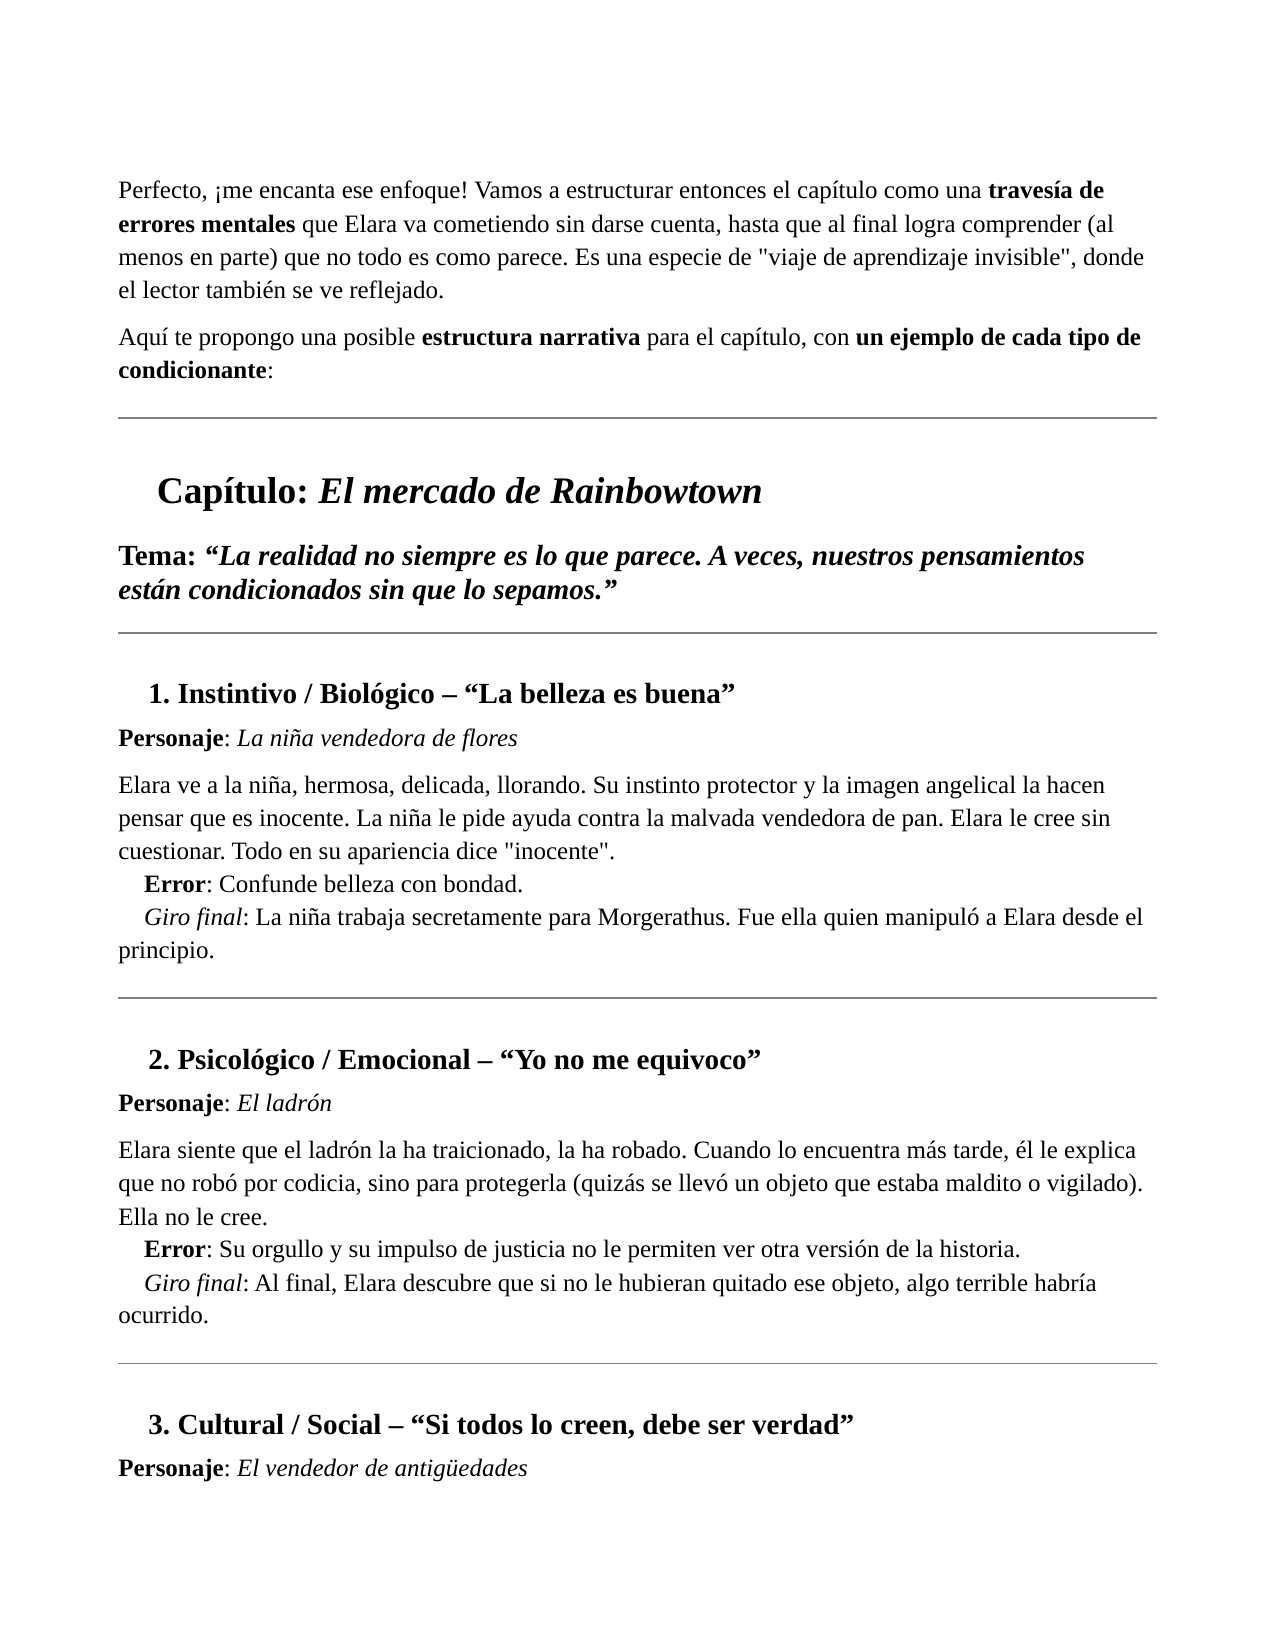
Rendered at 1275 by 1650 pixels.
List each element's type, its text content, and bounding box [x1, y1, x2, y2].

text Aquí te propongo una posible estructura narrativa para el capítulo, con un ejemplo de cada tipo de condicionante: [118, 322, 1157, 384]
text Elara ve a la niña, hermosa, delicada, llorando. Su instinto protector y la imagen angelical la hacen pensar que es inocente. La niña le pide ayuda contra la malvada vendedora de pan. Elara le cree sin cuestionar. Todo en su apariencia dice "inocente". 🌀 Error: Confunde belleza con bondad. 🔮 Giro final: La niña trabaja secretamente para Morgerathus. Fue ella quien manipuló a Elara desde el principio. [118, 770, 1157, 964]
text Perfecto, ¡me encanta ese enfoque! Vamos a estructurar entonces el capítulo como una travesía de errores mentales que Elara va cometiendo sin darse cuenta, hasta que al final logra comprender (al menos en parte) que no todo es como parece. Es una especie de "viaje de aprendizaje invisible", donde el lector también se ve reflejado. [118, 176, 1157, 303]
text Personaje: La niña vendedora de flores [118, 723, 1157, 751]
text Personaje: El ladrón [118, 1088, 1157, 1117]
text Elara siente que el ladrón la ha traicionado, la ha robado. Cuando lo encuentra más tarde, él le explica que no robó por codicia, sino para protegerla (quizás se llevó un objeto que estaba maldito o vigilado). Ella no le cree. 🌀 Error: Su orgullo y su impulso de justicia no le permiten ver otra versión de la historia. 🔮 Giro final: Al final, Elara descubre que si no le hubieran quitado ese objeto, algo terrible habría ocurrido. [118, 1136, 1157, 1329]
subtitle 🔹 3. Cultural / Social – “Si todos lo creen, debe ser verdad” [118, 1407, 1157, 1441]
subtitle Tema: “La realidad no siempre es lo que parece. A veces, nuestros pensamientos están condicionados sin que lo sepamos.” [118, 538, 1157, 605]
subtitle 🔹 1. Instintivo / Biológico – “La belleza es buena” [118, 677, 1157, 710]
subtitle 🔹 2. Psicológico / Emocional – “Yo no me equivoco” [118, 1042, 1157, 1075]
subtitle 🧩 Capítulo: El mercado de Rainbowtown [118, 468, 1157, 511]
text Personaje: El vendedor de antigüedades [118, 1453, 1157, 1482]
